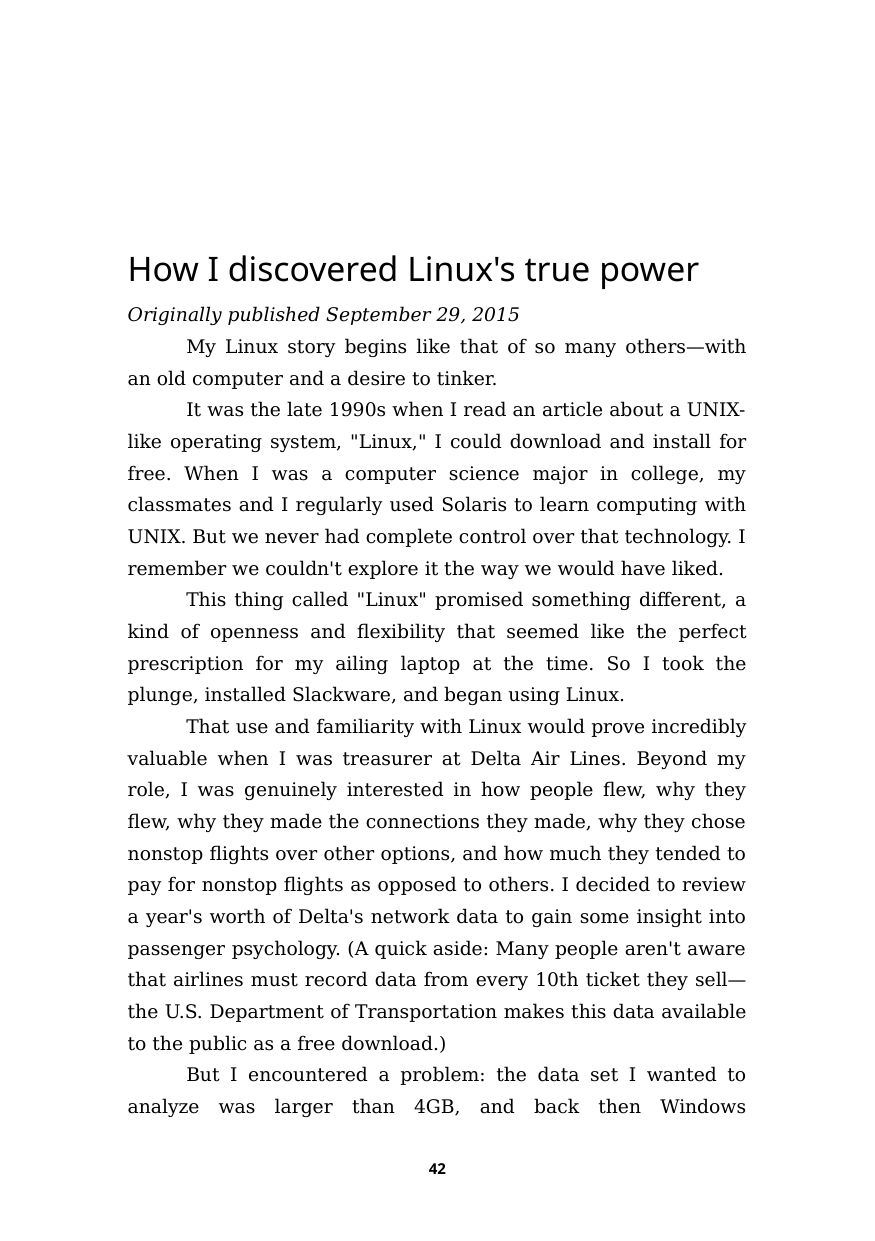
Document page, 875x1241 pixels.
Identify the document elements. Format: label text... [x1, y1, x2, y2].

text But I encountered a problem: the data set I wanted to analyze was larger than 4GB, and back then Windows [127, 1064, 747, 1118]
text Originally published September 29, 2015 [127, 304, 747, 326]
text It was the late 1990s when I read an article about a UNIX-like operating system, "Linux," I could download and install for free. When I was a computer science major in college, my classmates and I regularly used Solaris to learn computing with UNIX. But we never had complete control over that technology. I remember we couldn't explore it the way we would have liked. [127, 399, 747, 579]
text That use and familiarity with Linux would prove incredibly valuable when I was treasurer at Delta Air Lines. Beyond my role, I was genuinely interested in how people flew, why they flew, why they made the connections they made, why they chose nonstop flights over other options, and how much they tended to pay for nonstop flights as opposed to others. I decided to review a year's worth of Delta's network data to gain some insight into passenger psychology. (A quick aside: Many people aren't aware that airlines must record data from every 10th ticket they sell—the U.S. Department of Transportation makes this data available to the public as a free download.) [127, 716, 747, 1054]
text This thing called "Linux" promised something different, a kind of openness and flexibility that seemed like the perfect prescription for my ailing laptop at the time. So I took the plunge, installed Slackware, and began using Linux. [127, 589, 747, 706]
subtitle How I discovered Linux's true power [127, 246, 747, 292]
text My Linux story begins like that of so many others—with an old computer and a desire to tinker. [127, 336, 747, 389]
